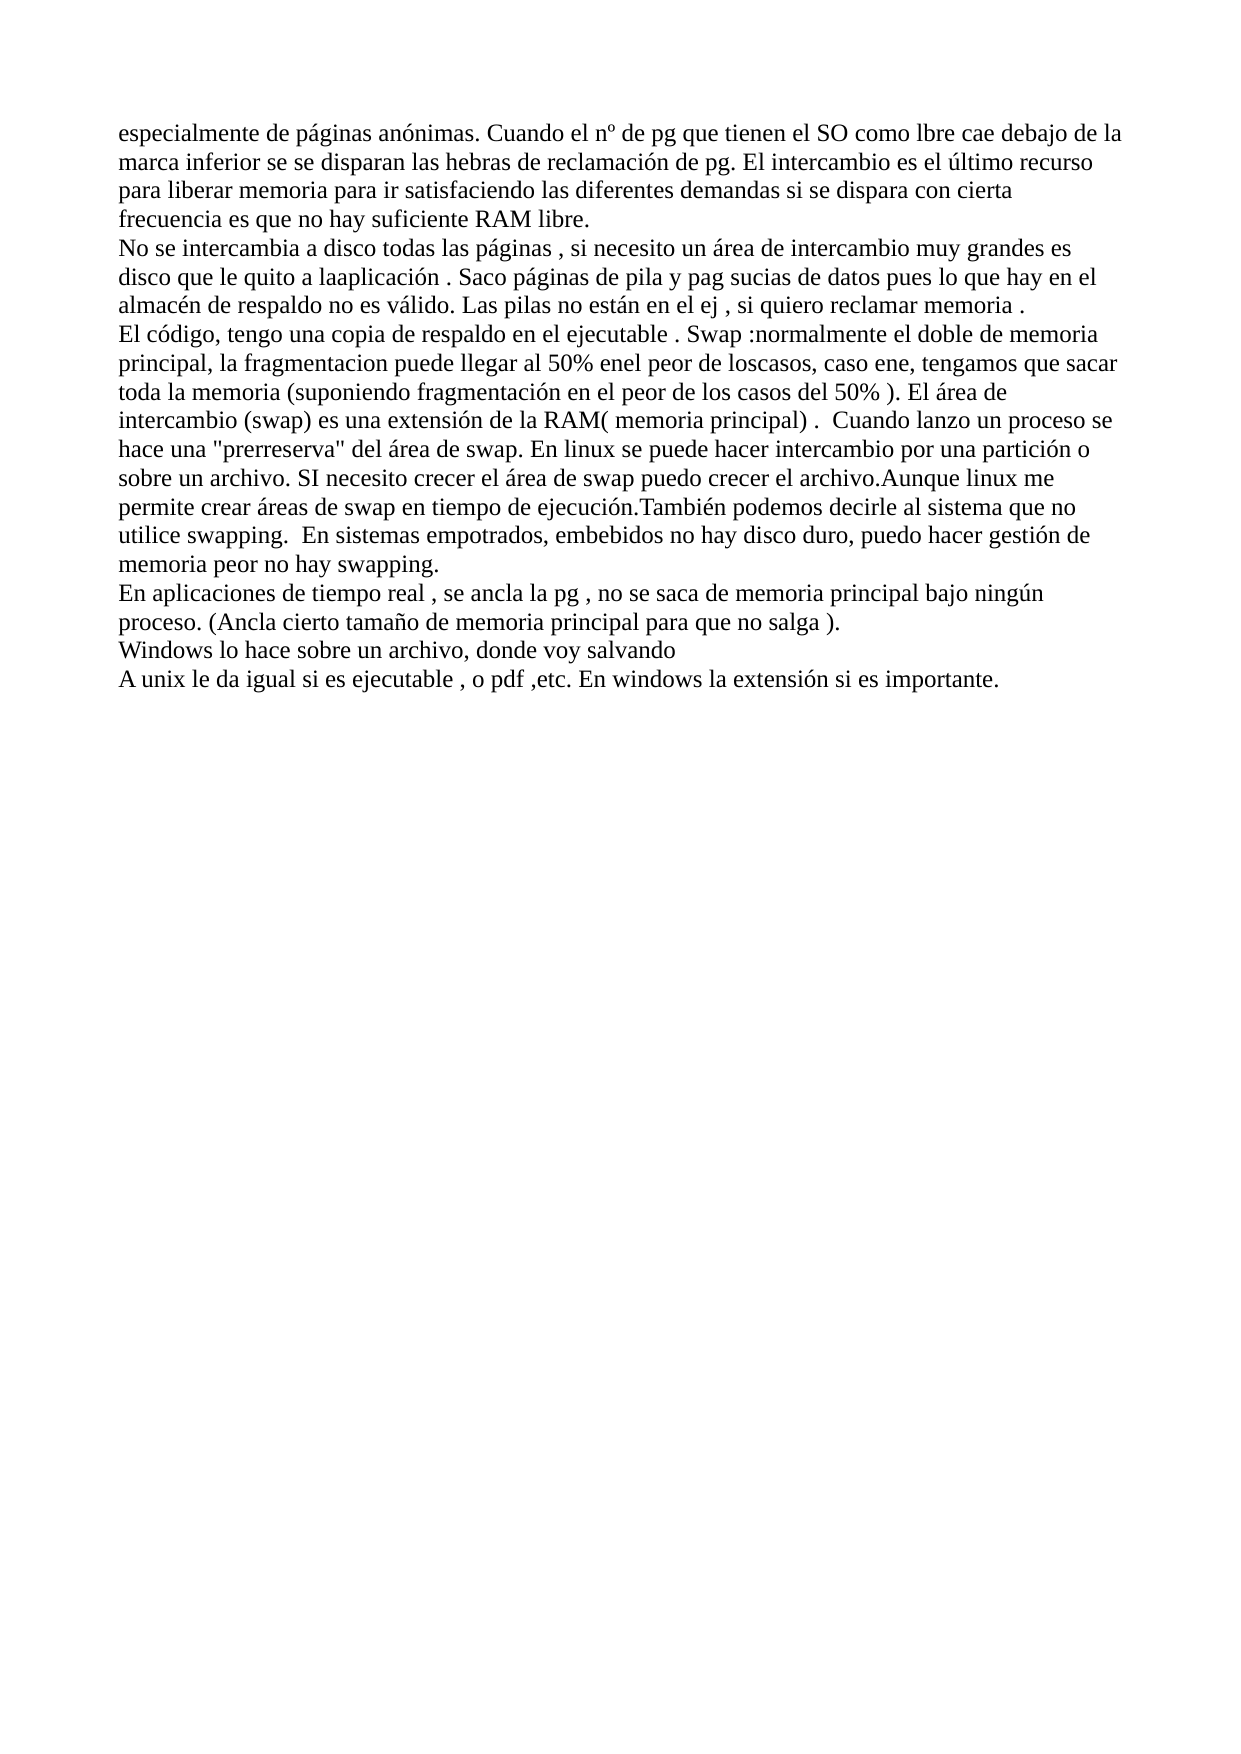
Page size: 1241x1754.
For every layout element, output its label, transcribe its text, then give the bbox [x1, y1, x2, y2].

text No se intercambia a disco todas las páginas , si necesito un área de intercambio muy grandes es disco que le quito a laaplicación . Saco páginas de pila y pag sucias de datos pues lo que hay en el almacén de respaldo no es válido. Las pilas no están en el ej , si quiero reclamar memoria . [118, 233, 1122, 319]
text En aplicaciones de tiempo real , se ancla la pg , no se saca de memoria principal bajo ningún proceso. (Ancla cierto tamaño de memoria principal para que no salga ). [118, 578, 1122, 636]
text A unix le da igual si es ejecutable , o pdf ,etc. En windows la extensión si es importante. [118, 664, 1122, 693]
text especialmente de páginas anónimas. Cuando el nº de pg que tienen el SO como lbre cae debajo de la marca inferior se se disparan las hebras de reclamación de pg. El intercambio es el último recurso para liberar memoria para ir satisfaciendo las diferentes demandas si se dispara con cierta frecuencia es que no hay suficiente RAM libre. [118, 118, 1122, 233]
text Windows lo hace sobre un archivo, donde voy salvando [118, 636, 1122, 664]
text El código, tengo una copia de respaldo en el ejecutable . Swap :normalmente el doble de memoria principal, la fragmentacion puede llegar al 50% enel peor de loscasos, caso ene, tengamos que sacar toda la memoria (suponiendo fragmentación en el peor de los casos del 50% ). El área de intercambio (swap) es una extensión de la RAM( memoria principal) . Cuando lanzo un proceso se hace una "prerreserva" del área de swap. En linux se puede hacer intercambio por una partición o sobre un archivo. SI necesito crecer el área de swap puedo crecer el archivo.Aunque linux me permite crear áreas de swap en tiempo de ejecución.También podemos decirle al sistema que no utilice swapping. En sistemas empotrados, embebidos no hay disco duro, puedo hacer gestión de memoria peor no hay swapping. [118, 319, 1122, 578]
